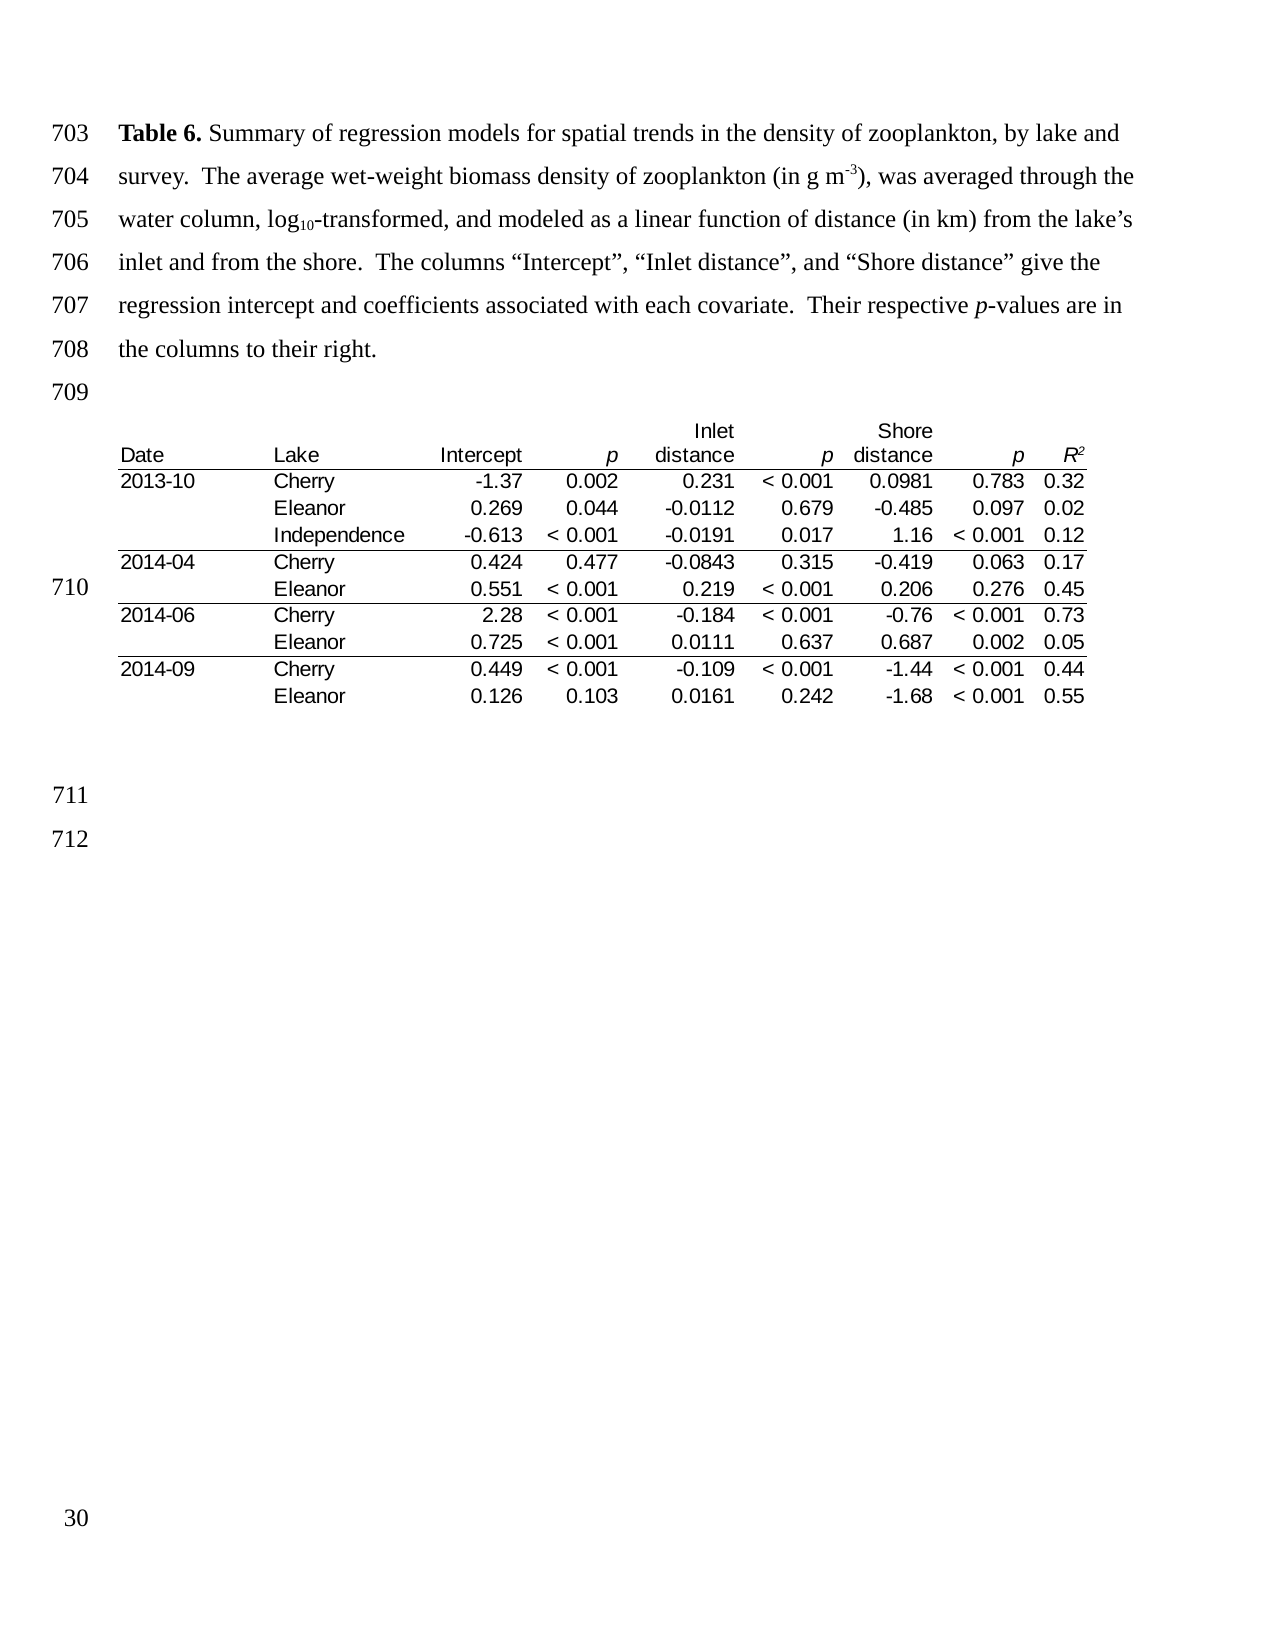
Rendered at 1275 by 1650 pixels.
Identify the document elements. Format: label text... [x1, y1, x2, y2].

text Table 6. Summary of regression models for spatial trends in the density of zooplankton, by lake and survey. The average wet-weight biomass density of zooplankton (in g m-3), was averaged through the water column, log10-transformed, and modeled as a linear function of distance (in km) from the lake’s inlet and from the shore. The columns “Intercept”, “Inlet distance”, and “Shore distance” give the regression intercept and coefficients associated with each covariate. Their respective p-values are in the columns to their right. [118, 118, 1157, 362]
